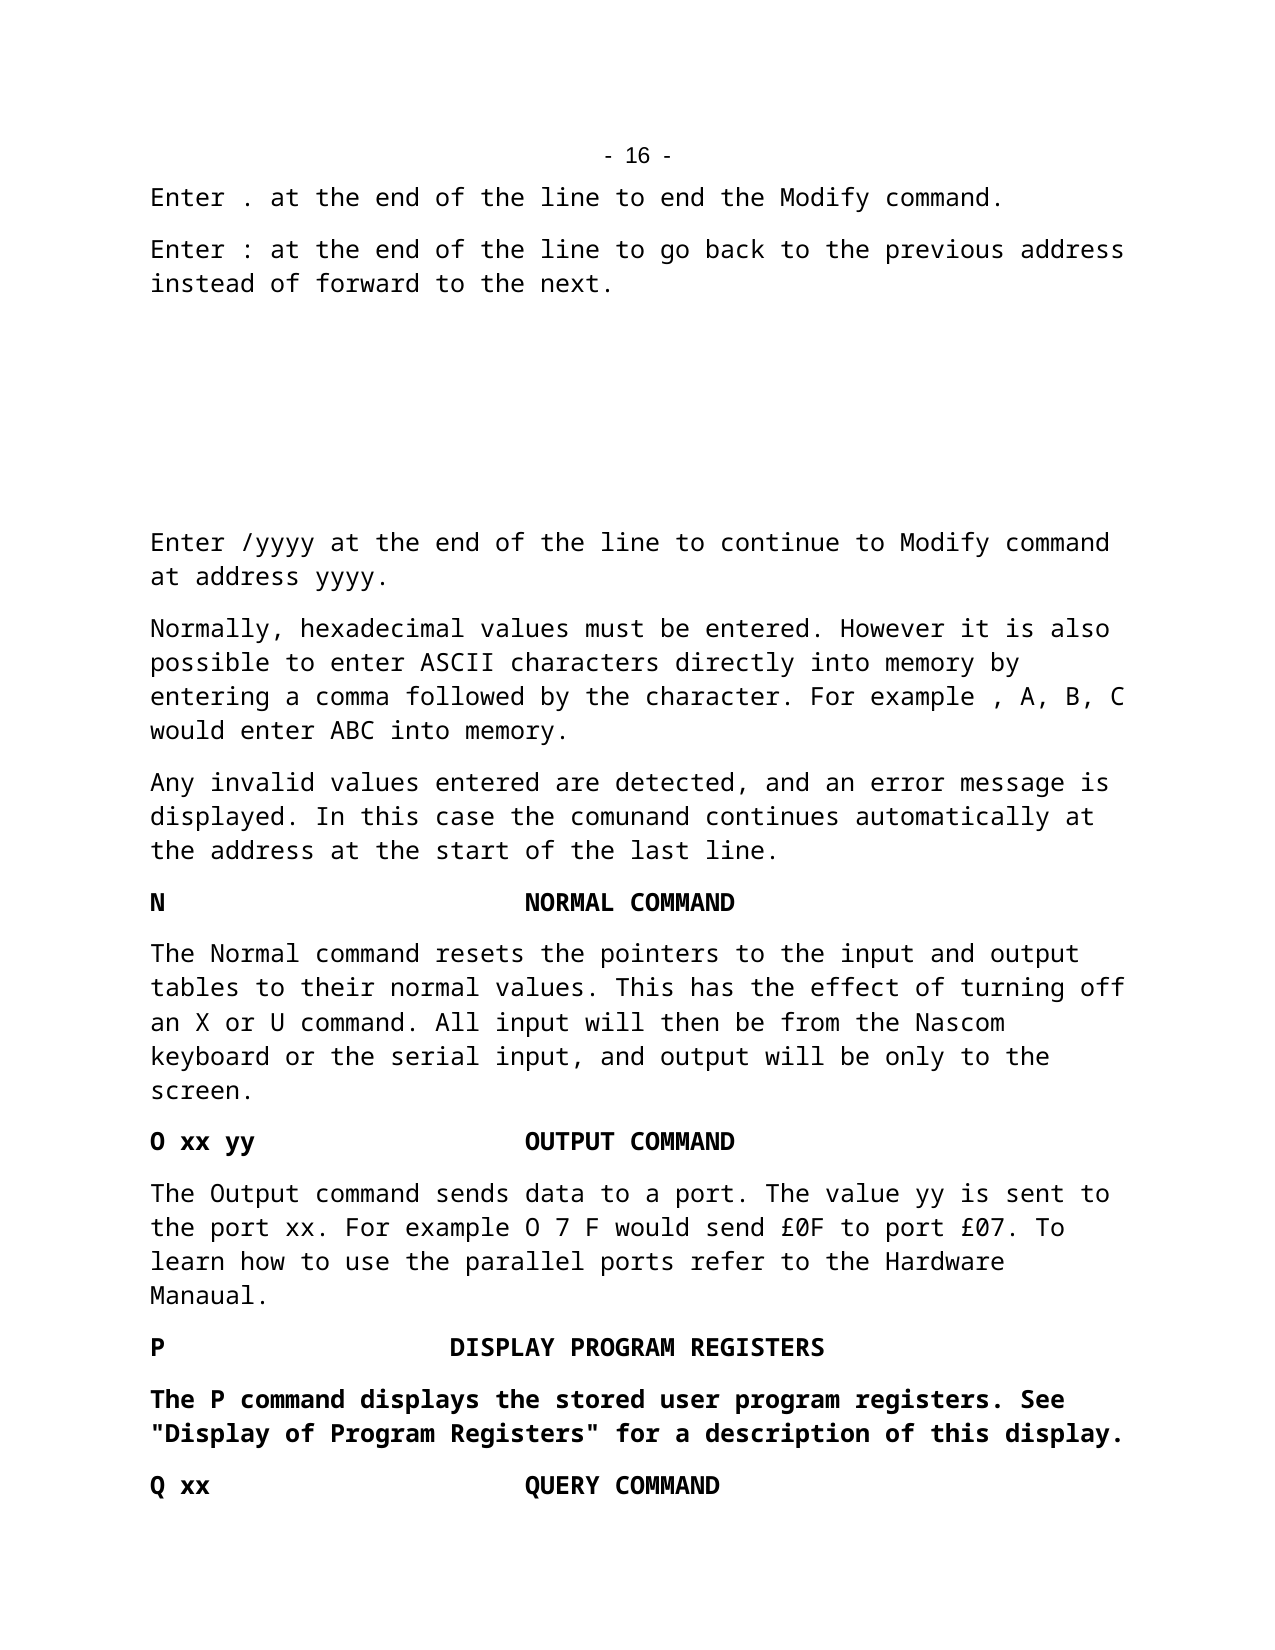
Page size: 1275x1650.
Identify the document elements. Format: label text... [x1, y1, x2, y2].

text The P command displays the stored user program registers. See "Display of Program Registers" for a description of this display. [150, 1382, 1125, 1450]
text Enter : at the end of the line to go back to the previous address instead of forward to the next. [150, 232, 1125, 300]
text Q xx QUERY COMMAND [150, 1467, 1125, 1501]
text Any invalid values entered are detected, and an error message is displayed. In this case the comunand continues automatically at the address at the start of the last line. [150, 764, 1125, 867]
text The Normal command resets the pointers to the input and output tables to their normal values. This has the effect of turning off an X or U command. All input will then be from the Nascom keyboard or the serial input, and output will be only to the screen. [150, 936, 1125, 1106]
text O xx yy OUTPUT COMMAND [150, 1124, 1125, 1158]
text Enter . at the end of the line to end the Modify command. [150, 180, 1125, 214]
text N NORMAL COMMAND [150, 884, 1125, 918]
text Normally, hexadecimal values must be entered. However it is also possible to enter ASCII characters directly into memory by entering a comma followed by the character. For example , A, B, C would enter ABC into memory. [150, 610, 1125, 747]
text The Output command sends data to a port. The value yy is sent to the port xx. For example O 7 F would send £0F to port £07. To learn how to use the parallel ports refer to the Hardware Manaual. [150, 1176, 1125, 1312]
text Enter /yyyy at the end of the line to continue to Modify command at address yyyy. [150, 524, 1125, 593]
text P DISPLAY PROGRAM REGISTERS [150, 1330, 1125, 1364]
